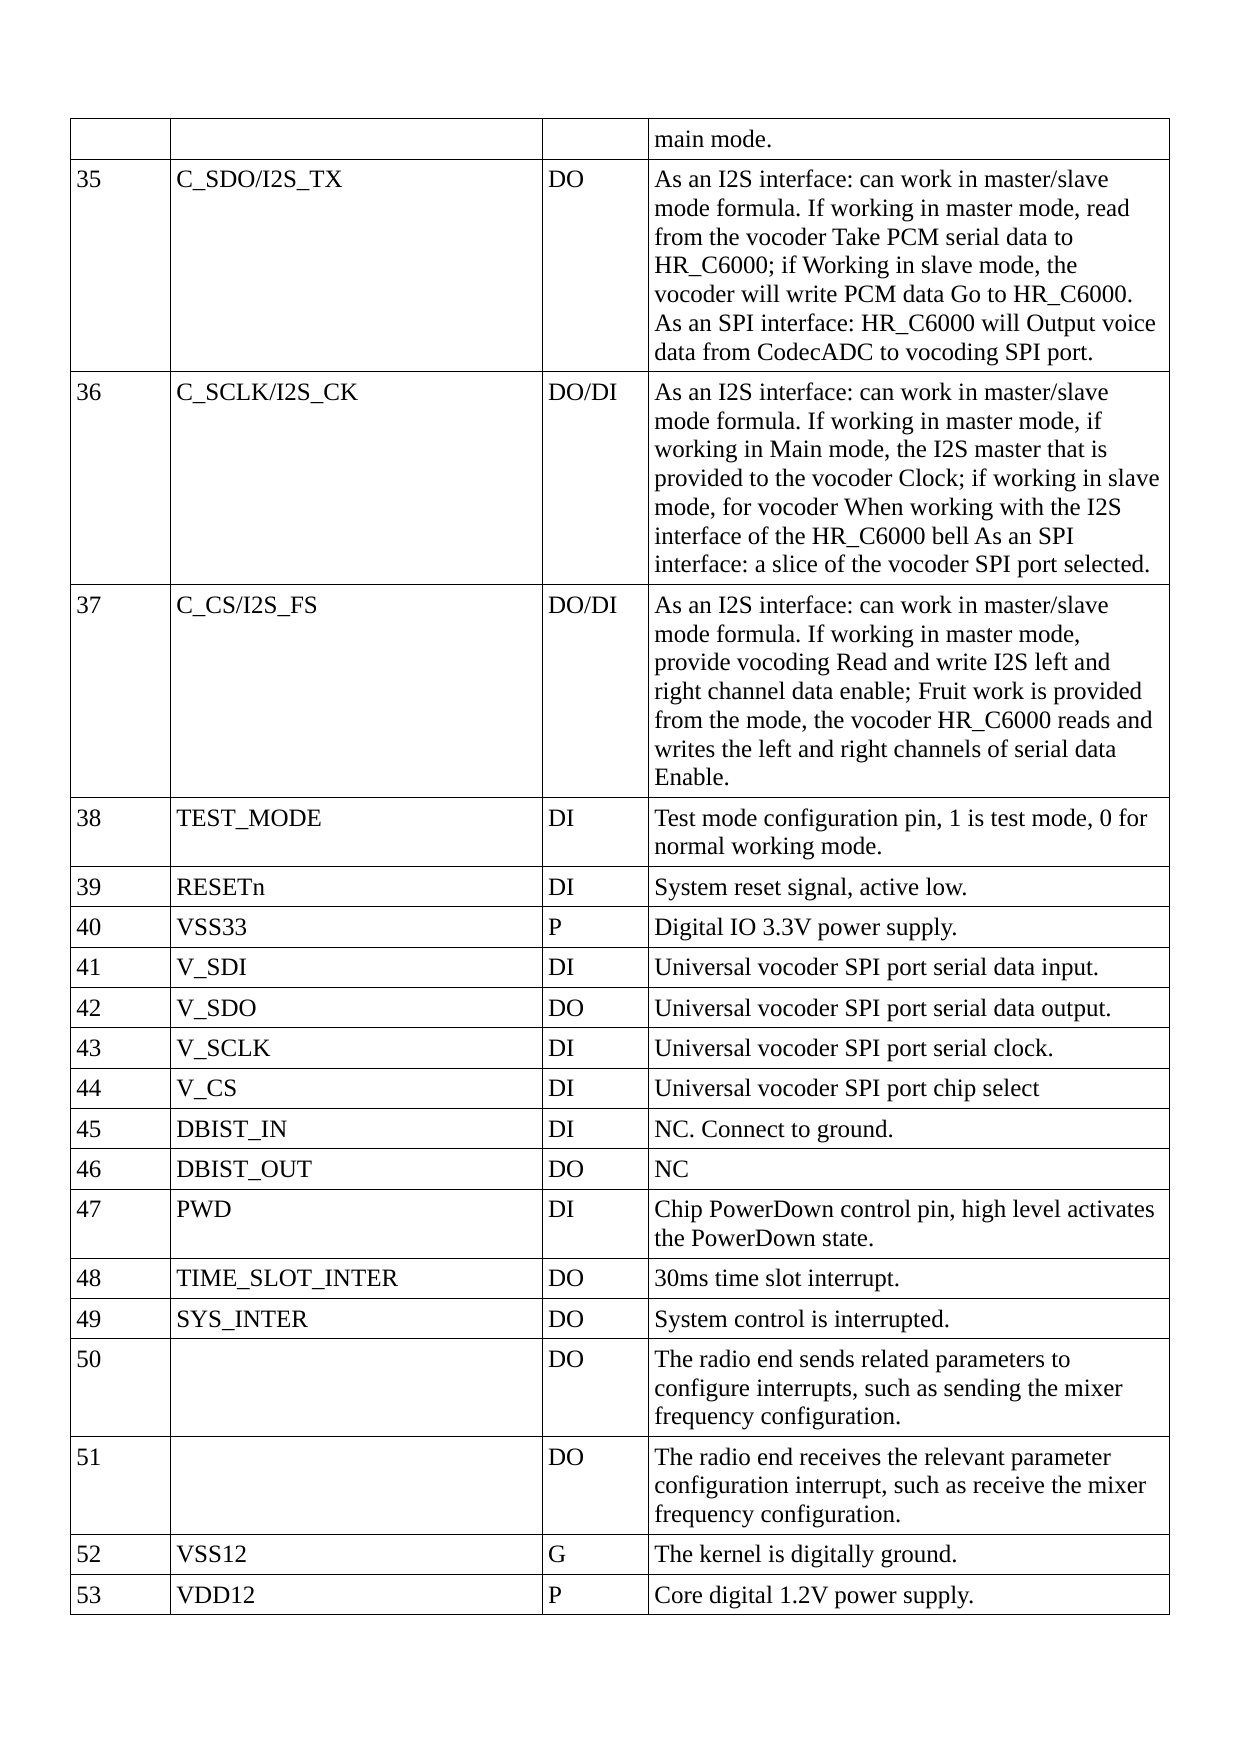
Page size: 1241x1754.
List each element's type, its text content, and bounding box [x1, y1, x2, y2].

table_cell 38 [71, 798, 170, 866]
table_cell [71, 119, 170, 158]
table_cell 52 [71, 1535, 170, 1574]
table_cell 49 [71, 1299, 170, 1338]
table_cell C_CS/I2S_FS [171, 585, 542, 797]
table_cell DO [543, 1259, 648, 1298]
table_cell System control is interrupted. [649, 1299, 1169, 1338]
table_cell VDD12 [171, 1575, 542, 1614]
table_cell As an I2S interface: can work in master/slave mode formula. If working in master mode, provide vocoding Read and write I2S left and right channel data enable; Fruit work is provided from the mode, the vocoder HR_C6000 reads and writes the left and right channels of serial data Enable. [649, 585, 1169, 797]
table_cell DI [543, 867, 648, 906]
table_cell DO/DI [543, 372, 648, 584]
table_cell DI [543, 1069, 648, 1108]
table_cell 50 [71, 1339, 170, 1436]
table_cell P [543, 907, 648, 947]
table_cell 40 [71, 907, 170, 947]
table_cell 39 [71, 867, 170, 906]
table_cell DBIST_OUT [171, 1149, 542, 1188]
table_cell Universal vocoder SPI port serial data output. [649, 988, 1169, 1027]
table_cell DI [543, 1109, 648, 1148]
table_cell DO [543, 1339, 648, 1436]
table_cell DO [543, 988, 648, 1027]
table_cell 48 [71, 1259, 170, 1298]
table_cell [171, 119, 542, 158]
table_cell 37 [71, 585, 170, 797]
table_cell V_SCLK [171, 1028, 542, 1067]
table_cell main mode. [649, 119, 1169, 158]
table_cell DI [543, 948, 648, 987]
table_cell Chip PowerDown control pin, high level activates the PowerDown state. [649, 1190, 1169, 1257]
table_cell 41 [71, 948, 170, 987]
table_cell [171, 1339, 542, 1436]
table_cell RESETn [171, 867, 542, 906]
table_cell 53 [71, 1575, 170, 1614]
table_cell NC [649, 1149, 1169, 1188]
table_cell DI [543, 1028, 648, 1067]
table_cell DO [543, 1299, 648, 1338]
table_cell As an I2S interface: can work in master/slave mode formula. If working in master mode, if working in Main mode, the I2S master that is provided to the vocoder Clock; if working in slave mode, for vocoder When working with the I2S interface of the HR_C6000 bell As an SPI interface: a slice of the vocoder SPI port selected. [649, 372, 1169, 584]
table_cell V_SDO [171, 988, 542, 1027]
table_cell NC. Connect to ground. [649, 1109, 1169, 1148]
table_cell C_SDO/I2S_TX [171, 160, 542, 371]
table_cell Universal vocoder SPI port chip select [649, 1069, 1169, 1108]
table_cell DO [543, 1149, 648, 1188]
table_cell [543, 119, 648, 158]
table_cell Core digital 1.2V power supply. [649, 1575, 1169, 1614]
table_cell 46 [71, 1149, 170, 1188]
table_cell P [543, 1575, 648, 1614]
table_cell V_CS [171, 1069, 542, 1108]
table_cell 36 [71, 372, 170, 584]
table_cell TIME_SLOT_INTER [171, 1259, 542, 1298]
table_cell The radio end sends related parameters to configure interrupts, such as sending the mixer frequency configuration. [649, 1339, 1169, 1436]
table_cell DO/DI [543, 585, 648, 797]
table_cell G [543, 1535, 648, 1574]
table_cell VSS33 [171, 907, 542, 947]
table_cell 35 [71, 160, 170, 371]
table_cell Universal vocoder SPI port serial data input. [649, 948, 1169, 987]
table_cell DO [543, 1437, 648, 1534]
table_cell 42 [71, 988, 170, 1027]
table_cell TEST_MODE [171, 798, 542, 866]
table_cell VSS12 [171, 1535, 542, 1574]
table_cell 47 [71, 1190, 170, 1257]
table_cell DO [543, 160, 648, 371]
table_cell C_SCLK/I2S_CK [171, 372, 542, 584]
table_cell As an I2S interface: can work in master/slave mode formula. If working in master mode, read from the vocoder Take PCM serial data to HR_C6000; if Working in slave mode, the vocoder will write PCM data Go to HR_C6000. As an SPI interface: HR_C6000 will Output voice data from CodecADC to vocoding SPI port. [649, 160, 1169, 371]
table_cell 30ms time slot interrupt. [649, 1259, 1169, 1298]
table_cell Test mode configuration pin, 1 is test mode, 0 for normal working mode. [649, 798, 1169, 866]
table_cell DI [543, 798, 648, 866]
table_cell DBIST_IN [171, 1109, 542, 1148]
table_cell 43 [71, 1028, 170, 1067]
table_cell SYS_INTER [171, 1299, 542, 1338]
table_cell Digital IO 3.3V power supply. [649, 907, 1169, 947]
table_cell 44 [71, 1069, 170, 1108]
table_cell [171, 1437, 542, 1534]
table_cell PWD [171, 1190, 542, 1257]
table_cell 45 [71, 1109, 170, 1148]
table_cell Universal vocoder SPI port serial clock. [649, 1028, 1169, 1067]
table_cell 51 [71, 1437, 170, 1534]
table_cell V_SDI [171, 948, 542, 987]
table_cell The radio end receives the relevant parameter configuration interrupt, such as receive the mixer frequency configuration. [649, 1437, 1169, 1534]
table_cell The kernel is digitally ground. [649, 1535, 1169, 1574]
table_cell System reset signal, active low. [649, 867, 1169, 906]
table_cell DI [543, 1190, 648, 1257]
